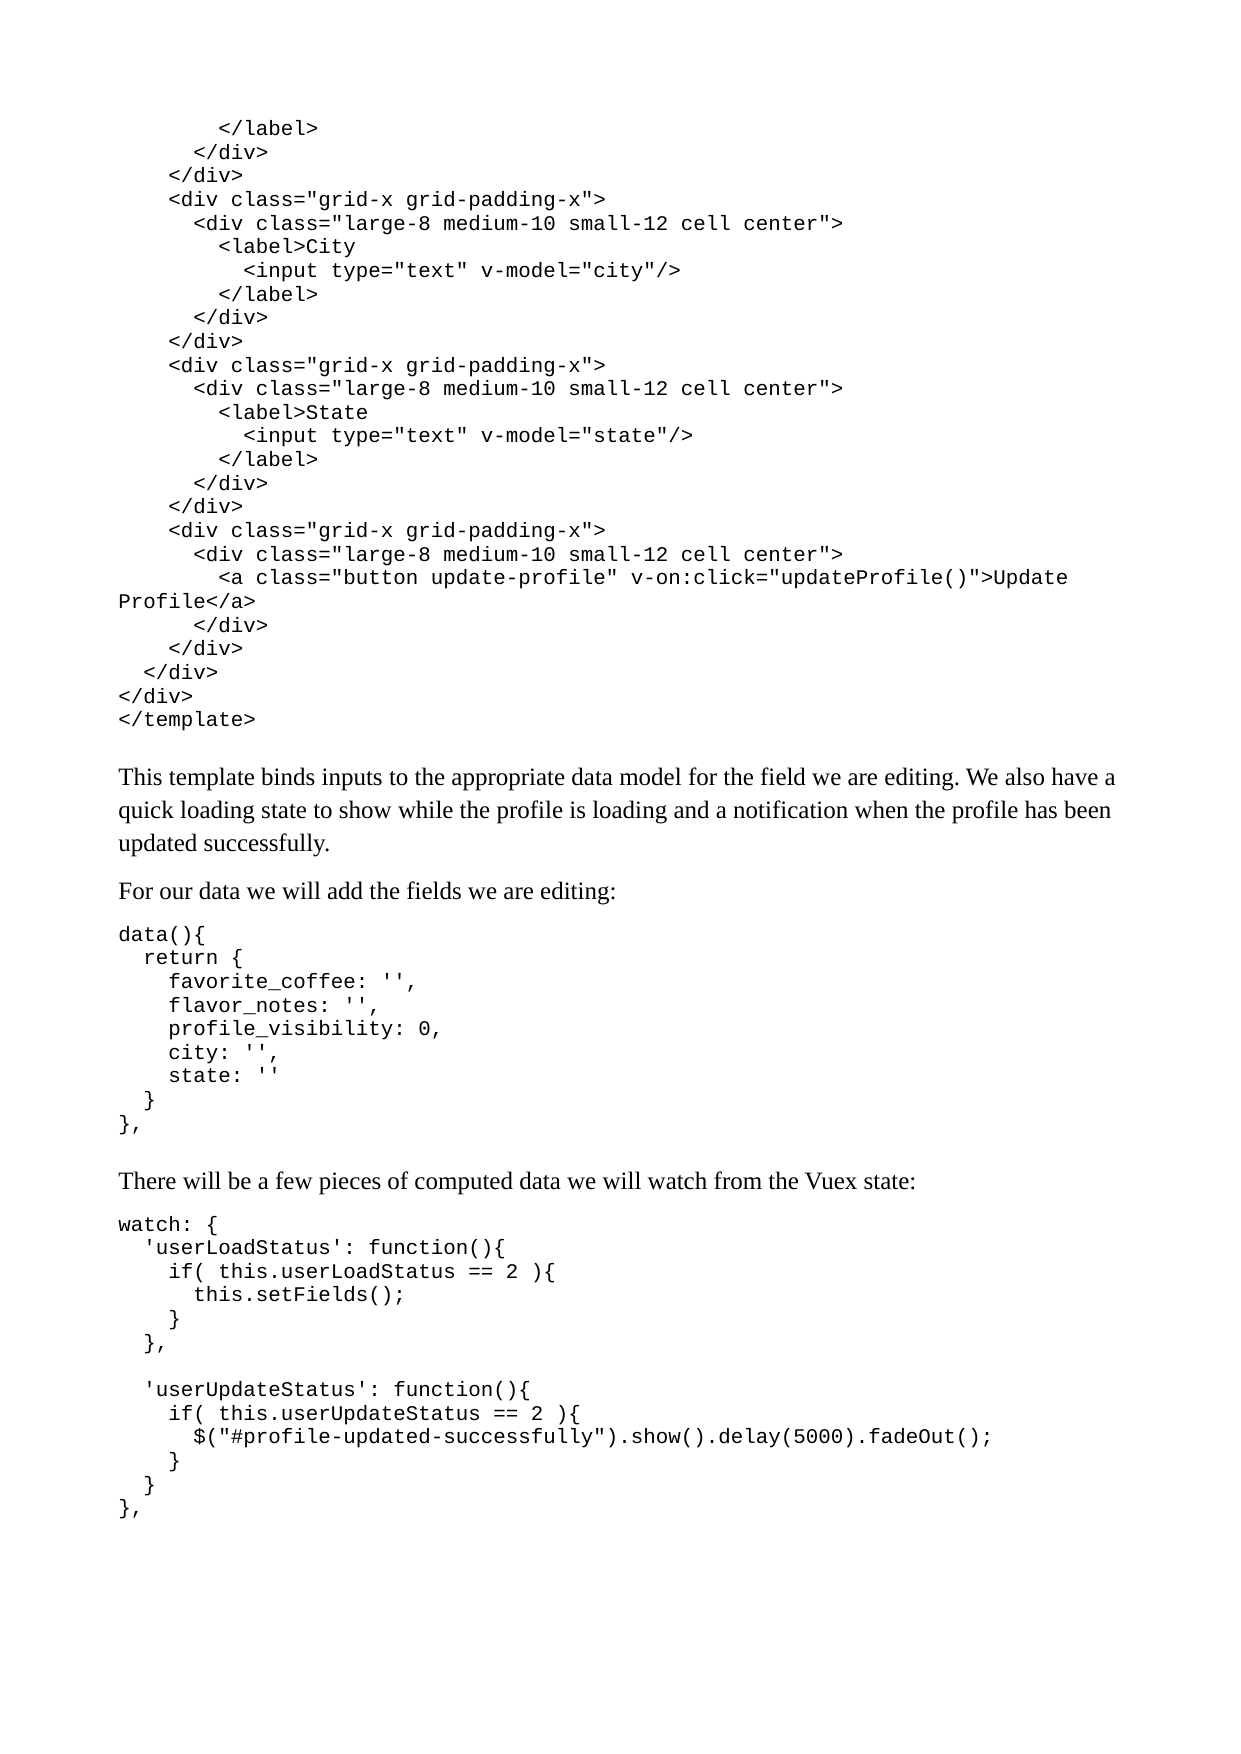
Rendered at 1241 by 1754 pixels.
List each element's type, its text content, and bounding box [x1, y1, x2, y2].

text state: '' [118, 1066, 1122, 1089]
text <input type="text" v-model="city"/> [118, 260, 1122, 284]
text </div> [118, 331, 1122, 354]
text </div> [118, 662, 1122, 686]
text } [118, 1450, 1122, 1474]
text For our data we will add the fields we are editing: [118, 876, 1122, 905]
text This template binds inputs to the appropriate data model for the field we are editing. We also have a quick loading state to show while the profile is loading and a notification when the profile has been updated successfully. [118, 762, 1122, 857]
text 'userUpdateStatus': function(){ [118, 1379, 1122, 1403]
text <div class="grid-x grid-padding-x"> [118, 520, 1122, 544]
text <div class="large-8 medium-10 small-12 cell center"> [118, 378, 1122, 402]
text </div> [118, 142, 1122, 165]
text </div> [118, 638, 1122, 662]
text 'userLoadStatus': function(){ [118, 1237, 1122, 1261]
text profile_visibility: 0, [118, 1018, 1122, 1042]
text city: '', [118, 1042, 1122, 1066]
text } [118, 1089, 1122, 1113]
text <label>City [118, 236, 1122, 260]
text </label> [118, 449, 1122, 473]
text <input type="text" v-model="state"/> [118, 426, 1122, 449]
text }, [118, 1497, 1122, 1521]
text <label>State [118, 402, 1122, 426]
text <div class="large-8 medium-10 small-12 cell center"> [118, 213, 1122, 236]
text watch: { [118, 1213, 1122, 1237]
text } [118, 1474, 1122, 1497]
text flavor_notes: '', [118, 994, 1122, 1018]
text </div> [118, 615, 1122, 638]
text $("#profile-updated-successfully").show().delay(5000).fadeOut(); [118, 1426, 1122, 1450]
text </template> [118, 709, 1122, 733]
text return { [118, 947, 1122, 971]
text </label> [118, 118, 1122, 142]
text </div> [118, 473, 1122, 496]
text </div> [118, 165, 1122, 189]
text if( this.userLoadStatus == 2 ){ [118, 1261, 1122, 1284]
text this.setFields(); [118, 1284, 1122, 1308]
text if( this.userUpdateStatus == 2 ){ [118, 1403, 1122, 1426]
text <a class="button update-profile" v-on:click="updateProfile()">Update Profile</a> [118, 567, 1122, 615]
text </div> [118, 496, 1122, 520]
text } [118, 1308, 1122, 1332]
text </label> [118, 284, 1122, 307]
text </div> [118, 686, 1122, 709]
text There will be a few pieces of computed data we will watch from the Vuex state: [118, 1166, 1122, 1195]
text </div> [118, 307, 1122, 331]
text <div class="grid-x grid-padding-x"> [118, 354, 1122, 378]
text }, [118, 1332, 1122, 1355]
text favorite_coffee: '', [118, 971, 1122, 994]
text data(){ [118, 924, 1122, 947]
text <div class="grid-x grid-padding-x"> [118, 189, 1122, 213]
text <div class="large-8 medium-10 small-12 cell center"> [118, 544, 1122, 567]
text }, [118, 1113, 1122, 1136]
